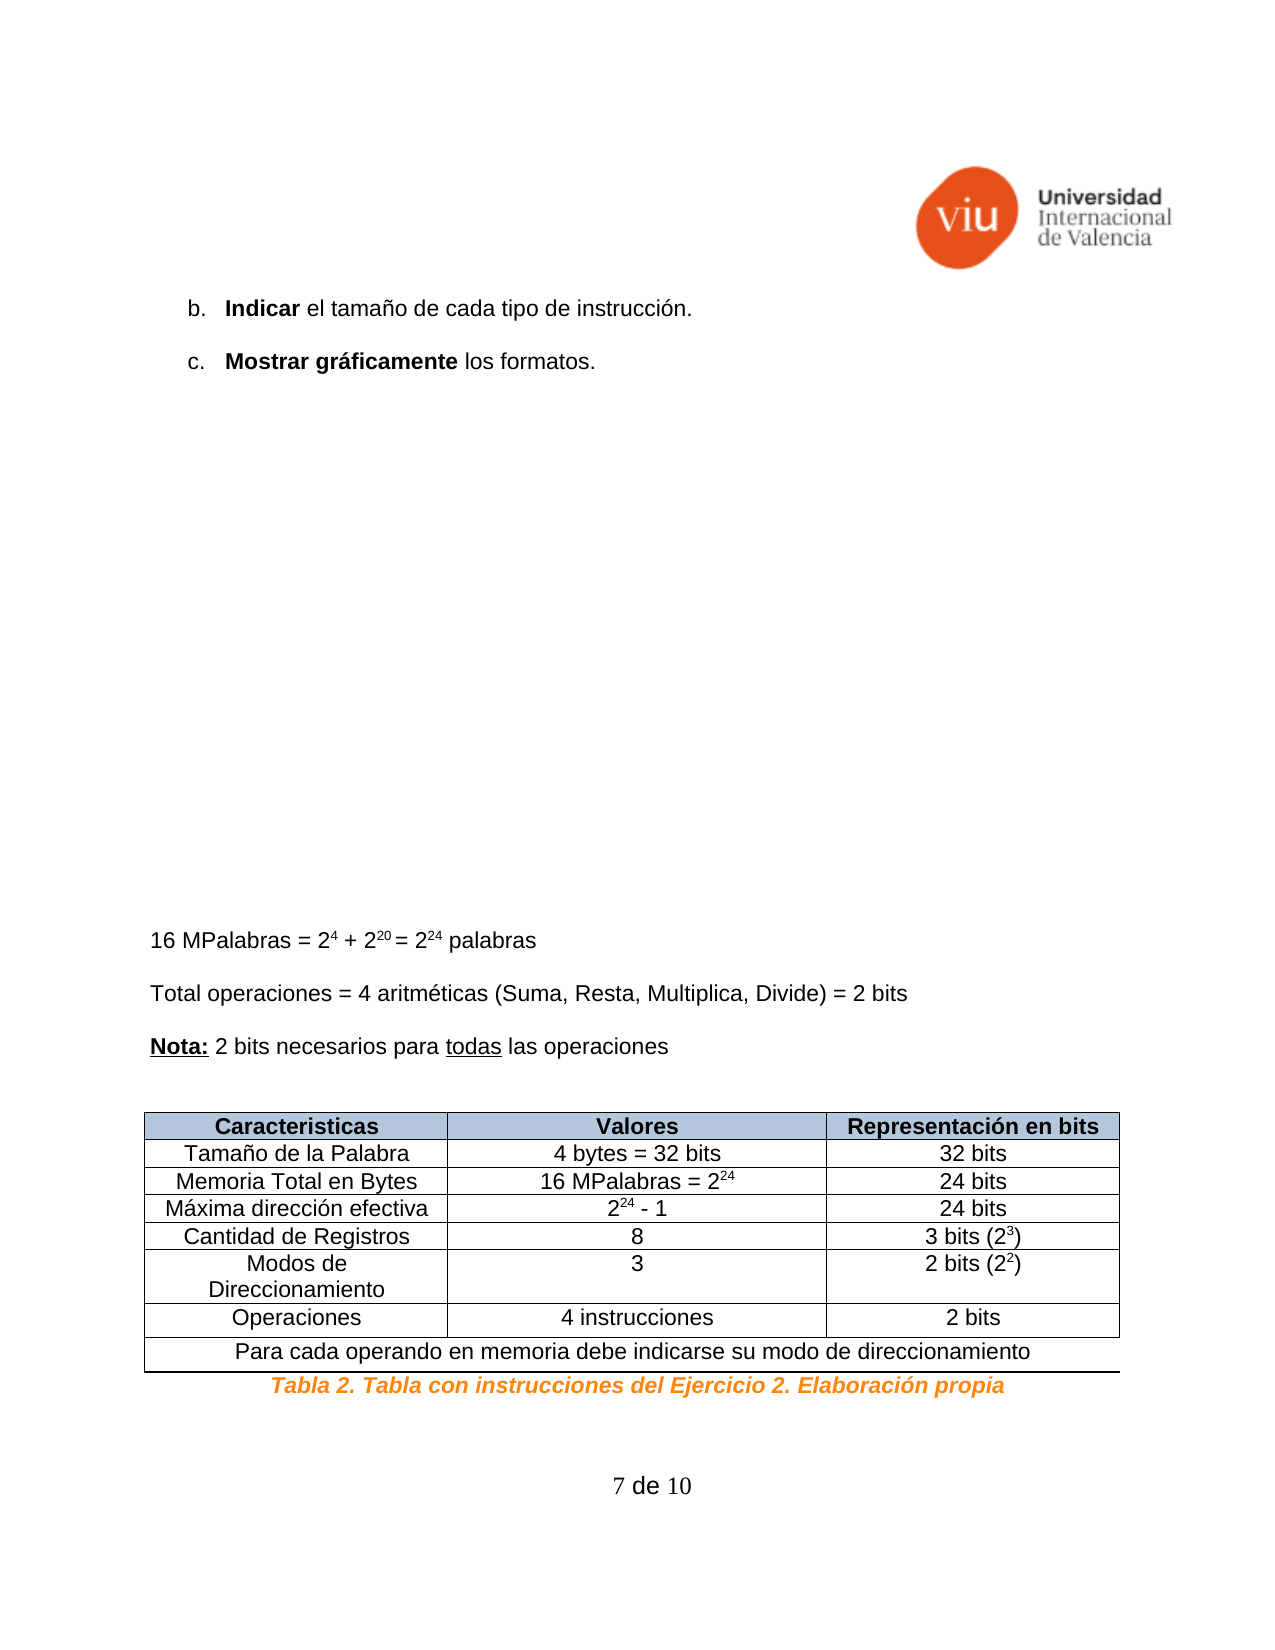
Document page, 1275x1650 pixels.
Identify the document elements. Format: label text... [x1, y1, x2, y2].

table_cell 8 [448, 1223, 826, 1249]
table_cell 16 MPalabras = 224 [448, 1168, 826, 1194]
table_cell 4 instrucciones [448, 1304, 826, 1337]
table_header Caracteristicas [145, 1113, 447, 1139]
list Mostrar gráficamente los formatos. [187, 348, 1125, 374]
list Indicar el tamaño de cada tipo de instrucción. [187, 295, 1125, 321]
table_header Representación en bits [827, 1113, 1119, 1139]
table_cell 3 bits (23) [827, 1223, 1119, 1249]
table_cell Para cada operando en memoria debe indicarse su modo de direccionamiento [145, 1338, 1120, 1371]
text Total operaciones = 4 aritméticas (Suma, Resta, Multiplica, Divide) = 2 bits [150, 980, 1125, 1007]
table_cell 24 bits [827, 1168, 1119, 1194]
table_cell 3 [448, 1250, 826, 1303]
table_cell Cantidad de Registros [145, 1223, 447, 1249]
table_cell 32 bits [827, 1140, 1119, 1167]
table_cell Memoria Total en Bytes [145, 1168, 447, 1194]
table_cell 2 bits [827, 1304, 1119, 1337]
text 16 MPalabras = 24 + 220 = 224 palabras [150, 927, 1125, 954]
table_cell Máxima dirección efectiva [145, 1195, 447, 1222]
text Tabla 2. Tabla con instrucciones del Ejercicio 2. Elaboración propia [150, 1372, 1125, 1399]
picture [913, 162, 1175, 274]
table_cell 2 bits (22) [827, 1250, 1119, 1303]
table_cell 224 - 1 [448, 1195, 826, 1222]
table_cell Tamaño de la Palabra [145, 1140, 447, 1167]
table_cell 4 bytes = 32 bits [448, 1140, 826, 1167]
table_cell Operaciones [145, 1304, 447, 1337]
table_header Valores [448, 1113, 826, 1139]
table_cell 24 bits [827, 1195, 1119, 1222]
text Nota: 2 bits necesarios para todas las operaciones [150, 1033, 1125, 1059]
table_cell Modos de Direccionamiento [145, 1250, 447, 1303]
